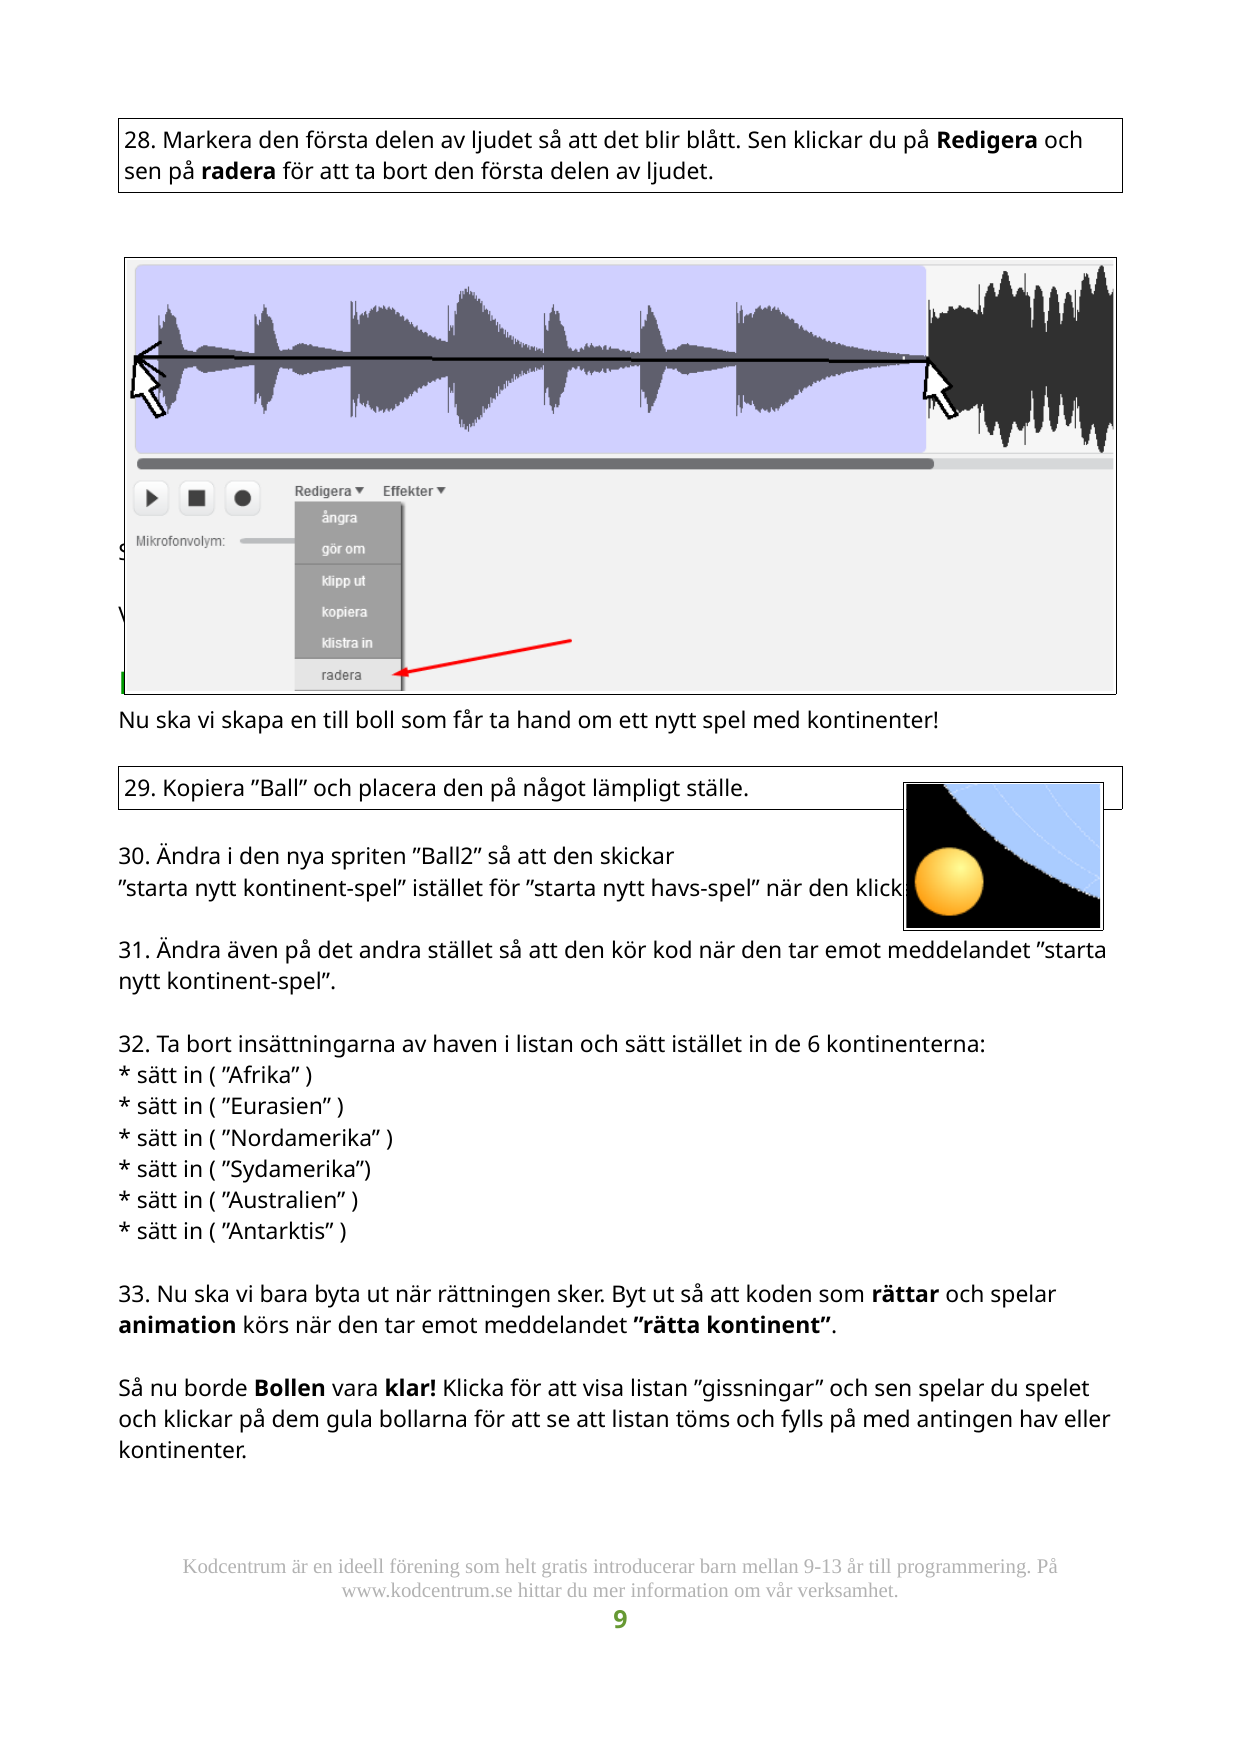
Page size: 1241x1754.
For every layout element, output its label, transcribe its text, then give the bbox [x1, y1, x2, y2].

text * sätt in ( ”Antarktis” ) [118, 1215, 1122, 1247]
table_header 29. Kopiera ”Ball” och placera den på något lämpligt ställe. [119, 767, 1122, 809]
text 32. Ta bort insättningarna av haven i listan och sätt istället in de 6 kontinenterna: [118, 1028, 1122, 1059]
text ”starta nytt kontinent-spel” istället för ”starta nytt havs-spel” när den klickas på. [118, 872, 903, 903]
picture [126, 260, 1114, 691]
text 31. Ändra även på det andra stället så att den kör kod när den tar emot meddelandet ”starta nytt kontinent-spel”. [118, 934, 1122, 997]
text * sätt in ( ”Australien” ) [118, 1184, 1122, 1215]
text Så nu borde Bollen vara klar! Klicka för att visa listan ”gissningar” och sen spelar du spelet och klickar på dem gula bollarna för att se att listan töms och fylls på med antingen hav eller kontinenter. [118, 1372, 1122, 1465]
text 33. Nu ska vi bara byta ut när rättningen sker. Byt ut så att koden som rättar och spelar animation körs när den tar emot meddelandet ”rätta kontinent”. [118, 1278, 1122, 1340]
text * sätt in ( ”Sydamerika”) [118, 1153, 1122, 1184]
table_header 28. Markera den första delen av ljudet så att det blir blått. Sen klickar du på Redigera och sen på radera för att ta bort den första delen av ljudet. [125, 258, 1116, 694]
text Delmoment 5: Kontinenter! [118, 661, 1122, 704]
text * sätt in ( ”Eurasien” ) [118, 1090, 1122, 1122]
text 30. Ändra i den nya spriten ”Ball2” så att den skickar [118, 840, 903, 872]
picture [906, 784, 1101, 928]
table_header 28. Markera den första delen av ljudet så att det blir blått. Sen klickar du på Redigera och sen på radera för att ta bort den första delen av ljudet. [119, 119, 1122, 192]
text Nu ska vi skapa en till boll som får ta hand om ett nytt spel med kontinenter! [118, 704, 1122, 735]
text * sätt in ( ”Nordamerika” ) [118, 1122, 1122, 1153]
text * sätt in ( ”Afrika” ) [118, 1059, 1122, 1090]
